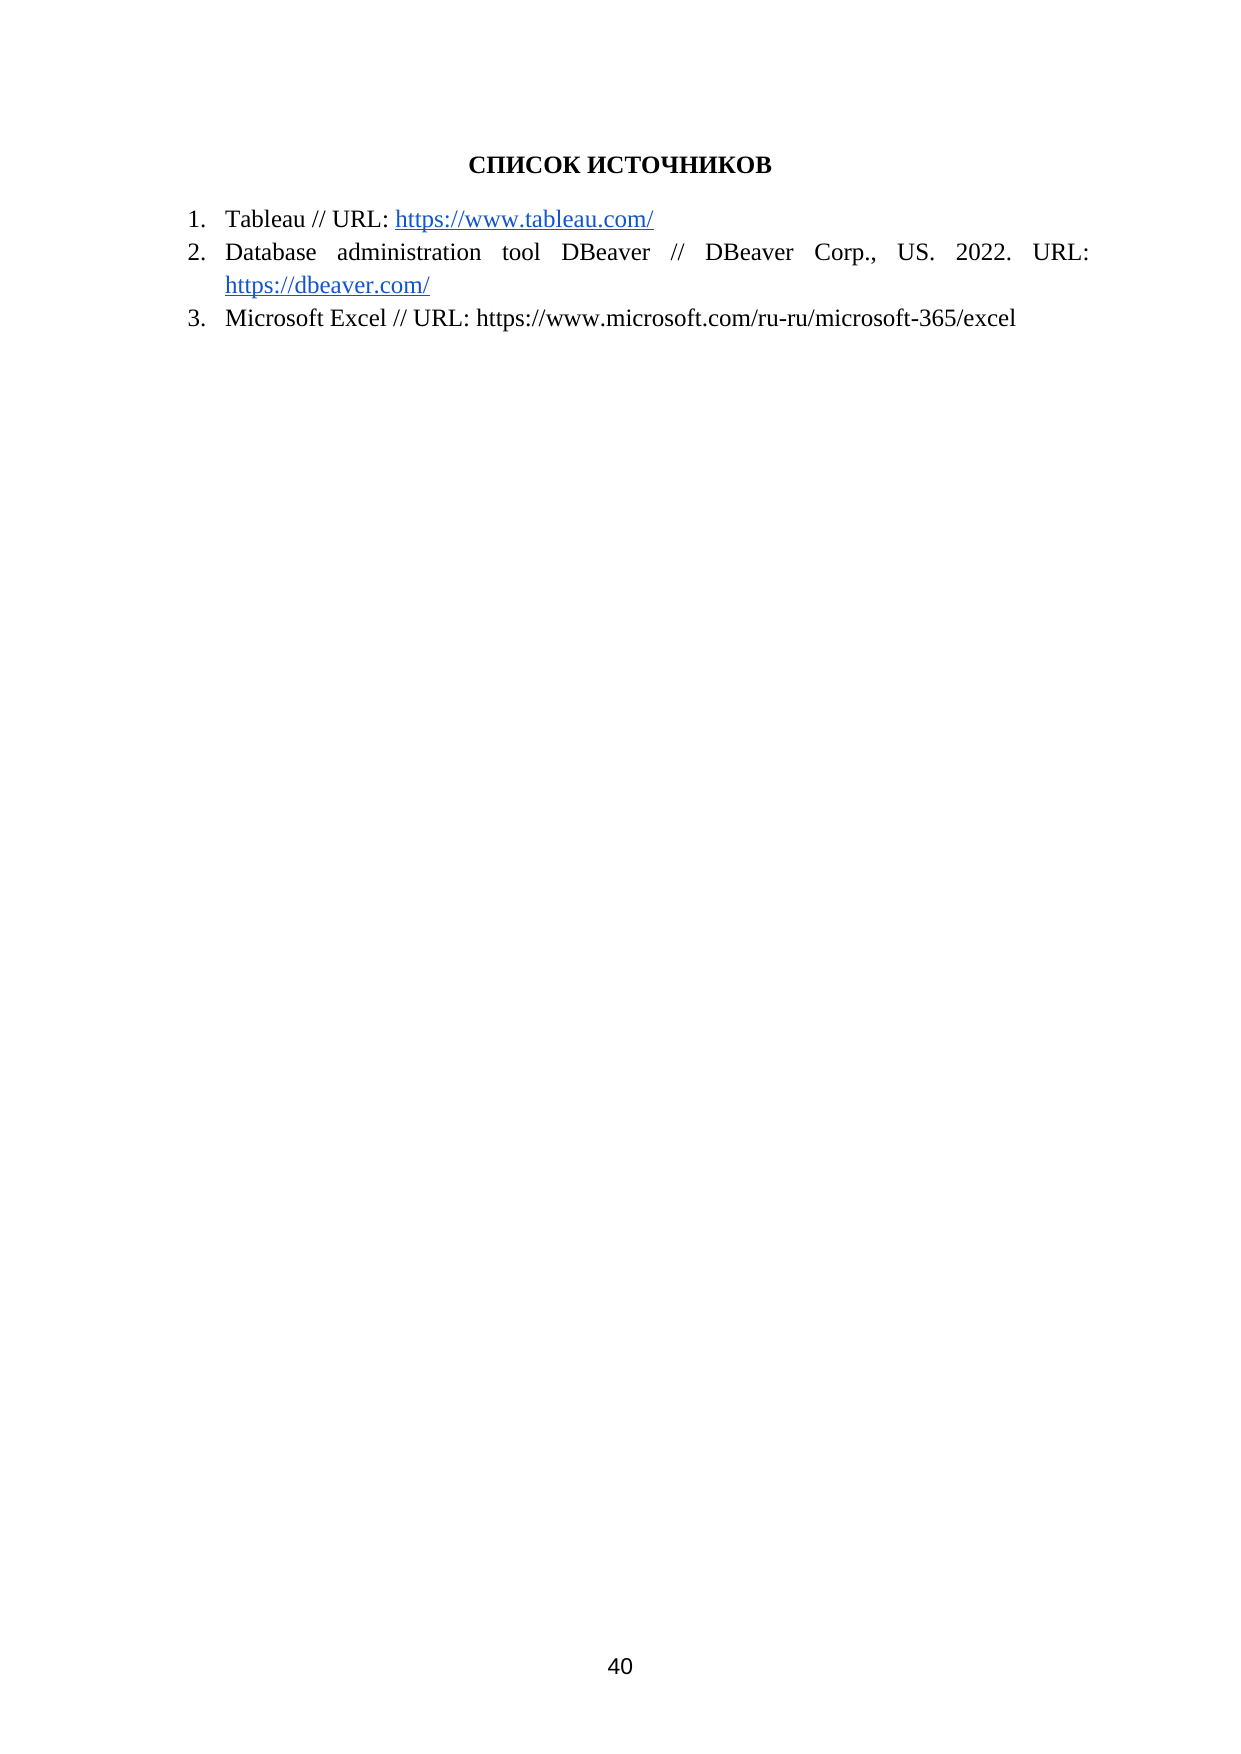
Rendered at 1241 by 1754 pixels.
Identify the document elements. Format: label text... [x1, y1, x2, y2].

list Database administration tool DBeaver // DBeaver Corp., US. 2022. URL: https://dbeaver.com/ [187, 237, 1090, 298]
subtitle СПИСОК ИСТОЧНИКОВ [150, 150, 1090, 179]
list Microsoft Excel // URL: https://www.microsoft.com/ru-ru/microsoft-365/excel [187, 303, 1090, 332]
list Tableau // URL: https://www.tableau.com/ [187, 204, 1090, 232]
